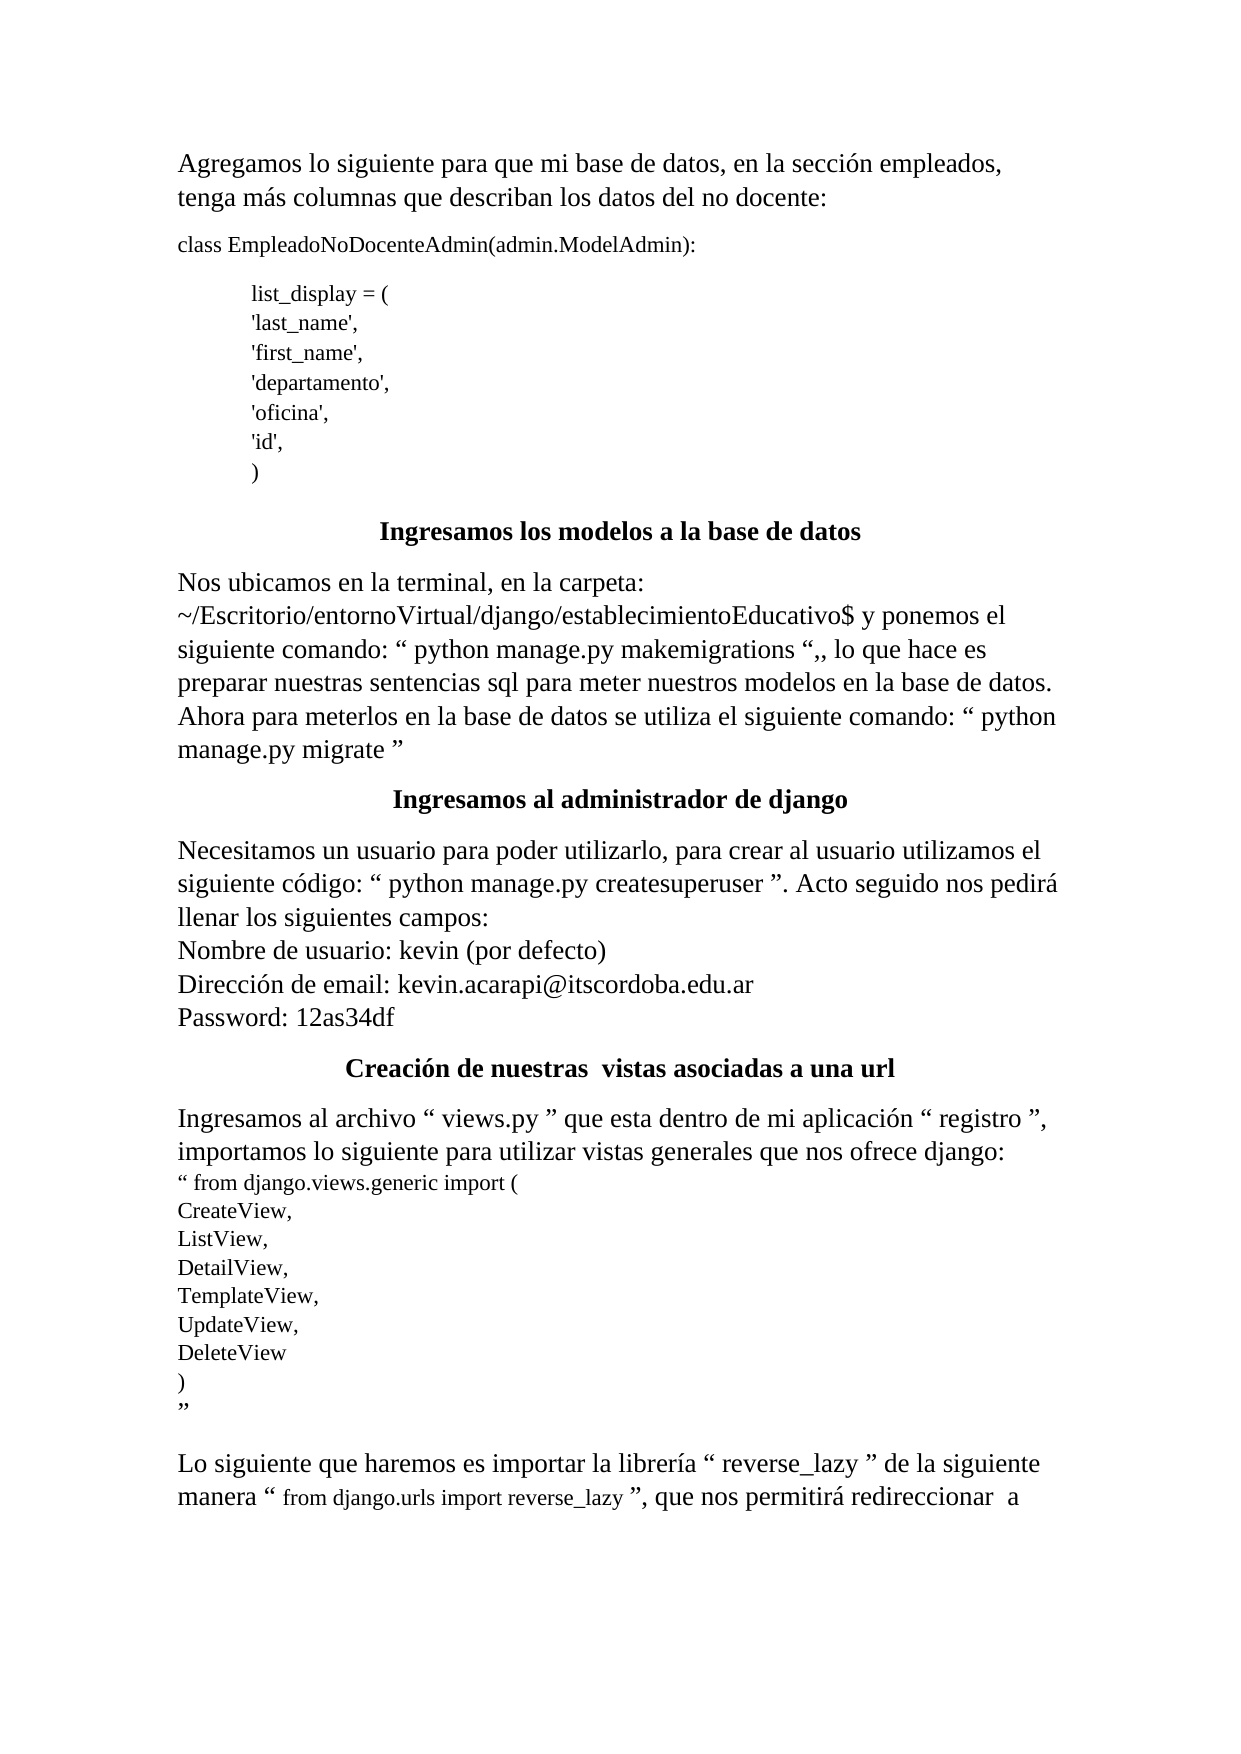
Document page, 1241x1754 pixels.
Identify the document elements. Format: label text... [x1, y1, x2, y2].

text Agregamos lo siguiente para que mi base de datos, en la sección empleados, tenga más columnas que describan los datos del no docente: [177, 148, 1063, 212]
text Lo siguiente que haremos es importar la librería “ reverse_lazy ” de la siguiente manera “ from django.urls import reverse_lazy ”, que nos permitirá redireccionar a [177, 1447, 1063, 1511]
text Ingresamos al archivo “ views.py ” que esta dentro de mi aplicación “ registro ”, importamos lo siguiente para utilizar vistas generales que nos ofrece django: “ from django.views.generic import ( CreateView, ListView, DetailView, TemplateView, UpdateView, DeleteView ) ” [177, 1102, 1063, 1428]
text Nos ubicamos en la terminal, en la carpeta: ~/Escritorio/entornoVirtual/django/establecimientoEducativo$ y ponemos el siguiente comando: “ python manage.py makemigrations “,, lo que hace es preparar nuestras sentencias sql para meter nuestros modelos en la base de datos. Ahora para meterlos en la base de datos se utiliza el siguiente comando: “ python manage.py migrate ” [177, 566, 1063, 764]
text list_display = ( [177, 276, 1063, 306]
text 'oficina', [177, 395, 1063, 425]
text 'last_name', [177, 306, 1063, 336]
text class EmpleadoNoDocenteAdmin(admin.ModelAdmin): [177, 231, 1063, 258]
text 'first_name', [177, 336, 1063, 366]
text Creación de nuestras vistas asociadas a una url [177, 1052, 1063, 1083]
text 'departamento', [177, 366, 1063, 395]
text Ingresamos los modelos a la base de datos [177, 515, 1063, 547]
text 'id', [177, 425, 1063, 454]
text Ingresamos al administrador de django [177, 783, 1063, 815]
text Necesitamos un usuario para poder utilizarlo, para crear al usuario utilizamos el siguiente código: “ python manage.py createsuperuser ”. Acto seguido nos pedirá llenar los siguientes campos: Nombre de usuario: kevin (por defecto) Dirección de email: kevin.acarapi@itscordoba.edu.ar Password: 12as34df [177, 834, 1063, 1033]
text ) [177, 454, 1063, 484]
